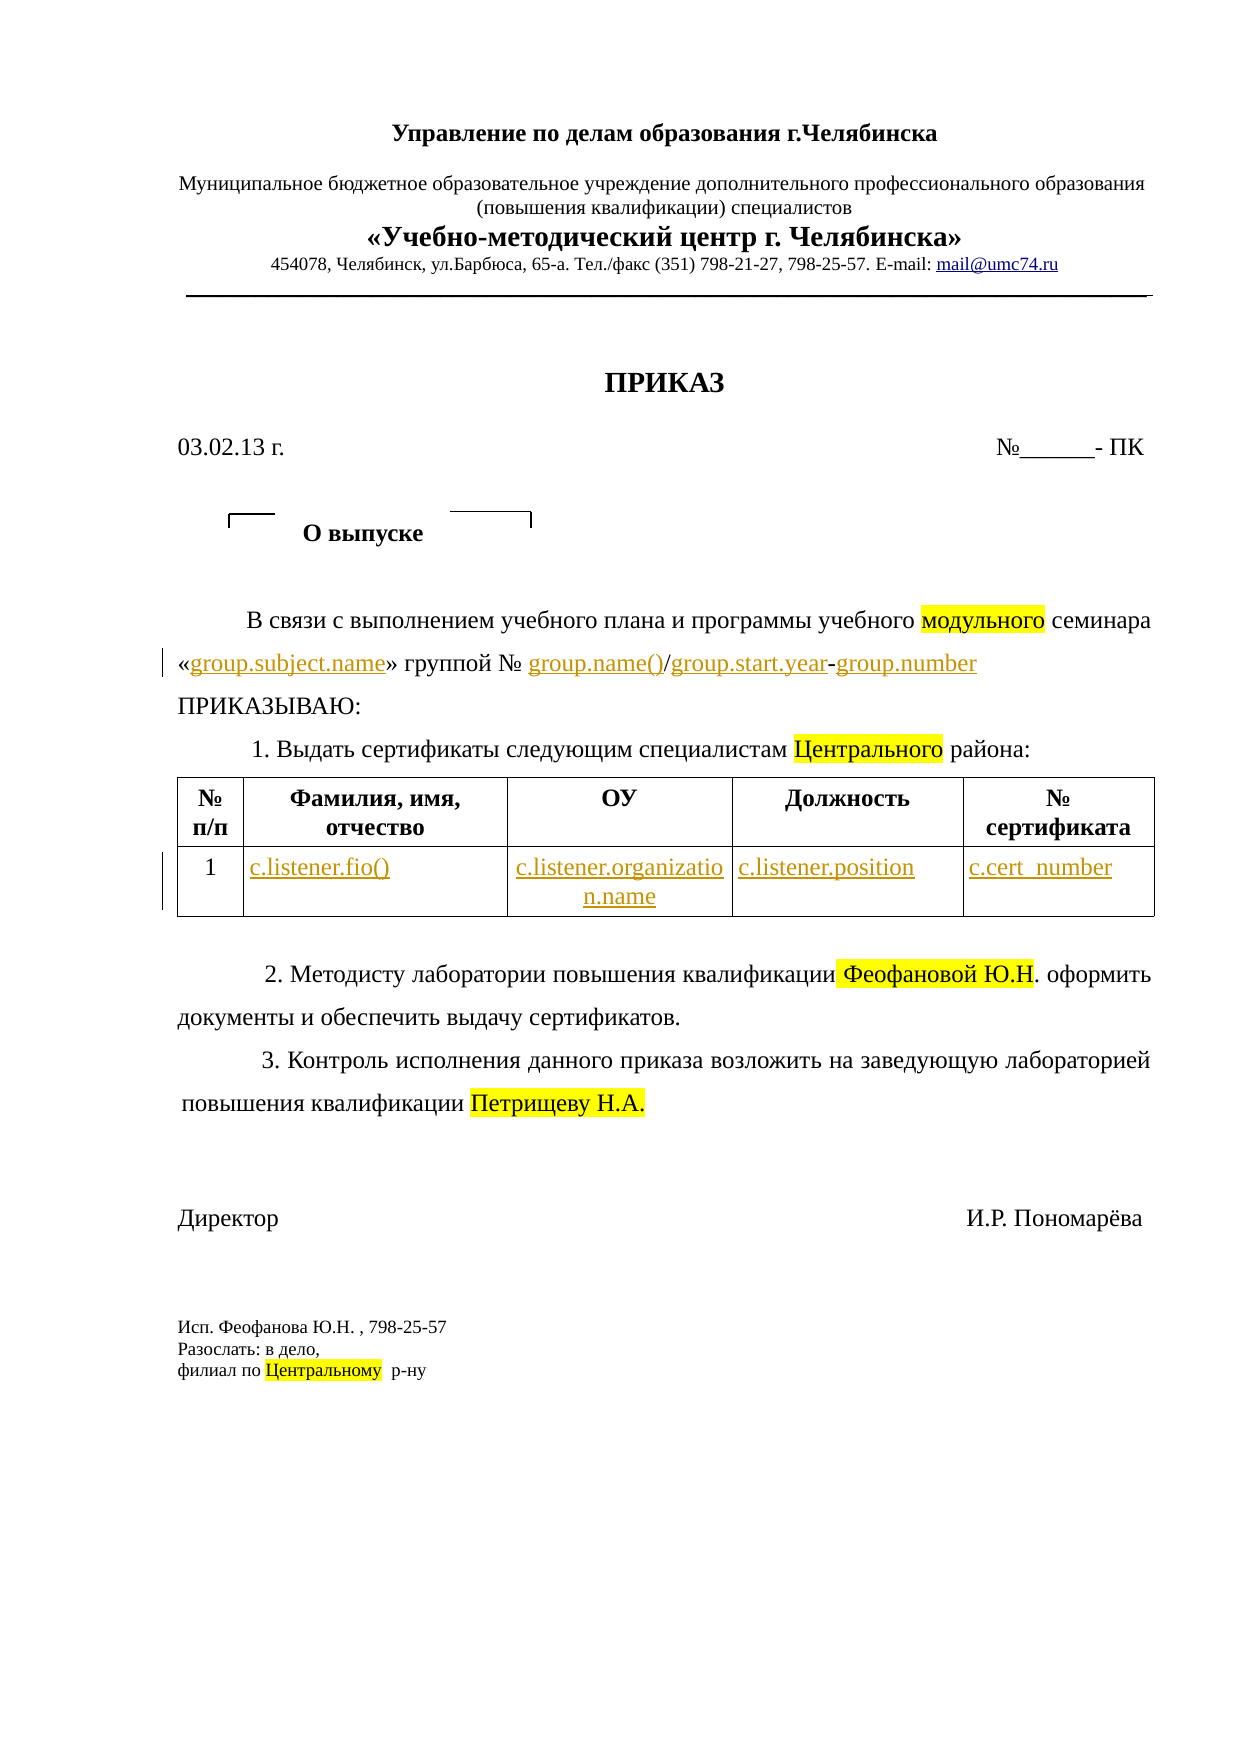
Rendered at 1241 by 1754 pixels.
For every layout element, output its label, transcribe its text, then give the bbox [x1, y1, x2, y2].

text Разослать: в дело, [177, 1337, 1152, 1359]
text 03.02.13 г. №______- ПК [177, 432, 1152, 461]
text Директор И.Р. Пономарёва [177, 1203, 1152, 1232]
table_header ОУ [508, 778, 732, 846]
table_cell c.listener.fio() [244, 847, 507, 916]
table_header № сертификата [964, 778, 1154, 846]
table_header Фамилия, имя, отчество [244, 778, 507, 846]
text В связи с выполнением учебного плана и программы учебного модульного семинара [177, 605, 1152, 633]
text ПРИКАЗЫВАЮ: [177, 691, 1152, 720]
text «Учебно-методический центр г. Челябинска» [177, 219, 1152, 253]
text ___________________________________________________________________________________ [177, 274, 1162, 298]
table_cell 1 [178, 847, 243, 916]
table_header Должность [733, 778, 963, 846]
text 1. Выдать сертификаты следующим специалистам Центрального района: [177, 734, 1152, 763]
table_header № п/п [178, 778, 243, 846]
text 3. Контроль исполнения данного приказа возложить на заведующую лабораторией повышения квалификации Петрищеву Н.А. [181, 1045, 1152, 1117]
text (повышения квалификации) специалистов [177, 195, 1152, 219]
text Исп. Феофанова Ю.Н. , 798-25-57 [177, 1316, 1152, 1337]
text 454078, Челябинск, ул.Барбюса, 65-а. Тел./факс (351) 798-21-27, 798-25-57. E-mail: mail@umc74.ru [177, 253, 1152, 274]
text ПРИКАЗ [177, 365, 1152, 399]
text филиал по Центральному р-ну [177, 1359, 1152, 1381]
text Управление по делам образования г.Челябинска [177, 118, 1152, 147]
table_cell c.listener.organization.name [508, 847, 732, 916]
table_cell c.cert_number [964, 847, 1154, 916]
text Муниципальное бюджетное образовательное учреждение дополнительного профессионального образования [177, 171, 1152, 195]
table_cell c.listener.position [733, 847, 963, 916]
text «group.subject.name» группой № group.name()/group.start.year-group.number [177, 648, 1152, 677]
text О выпуске [177, 518, 1152, 547]
text 2. Методисту лаборатории повышения квалификации Феофановой Ю.Н. оформить документы и обеспечить выдачу сертификатов. [177, 959, 1152, 1031]
